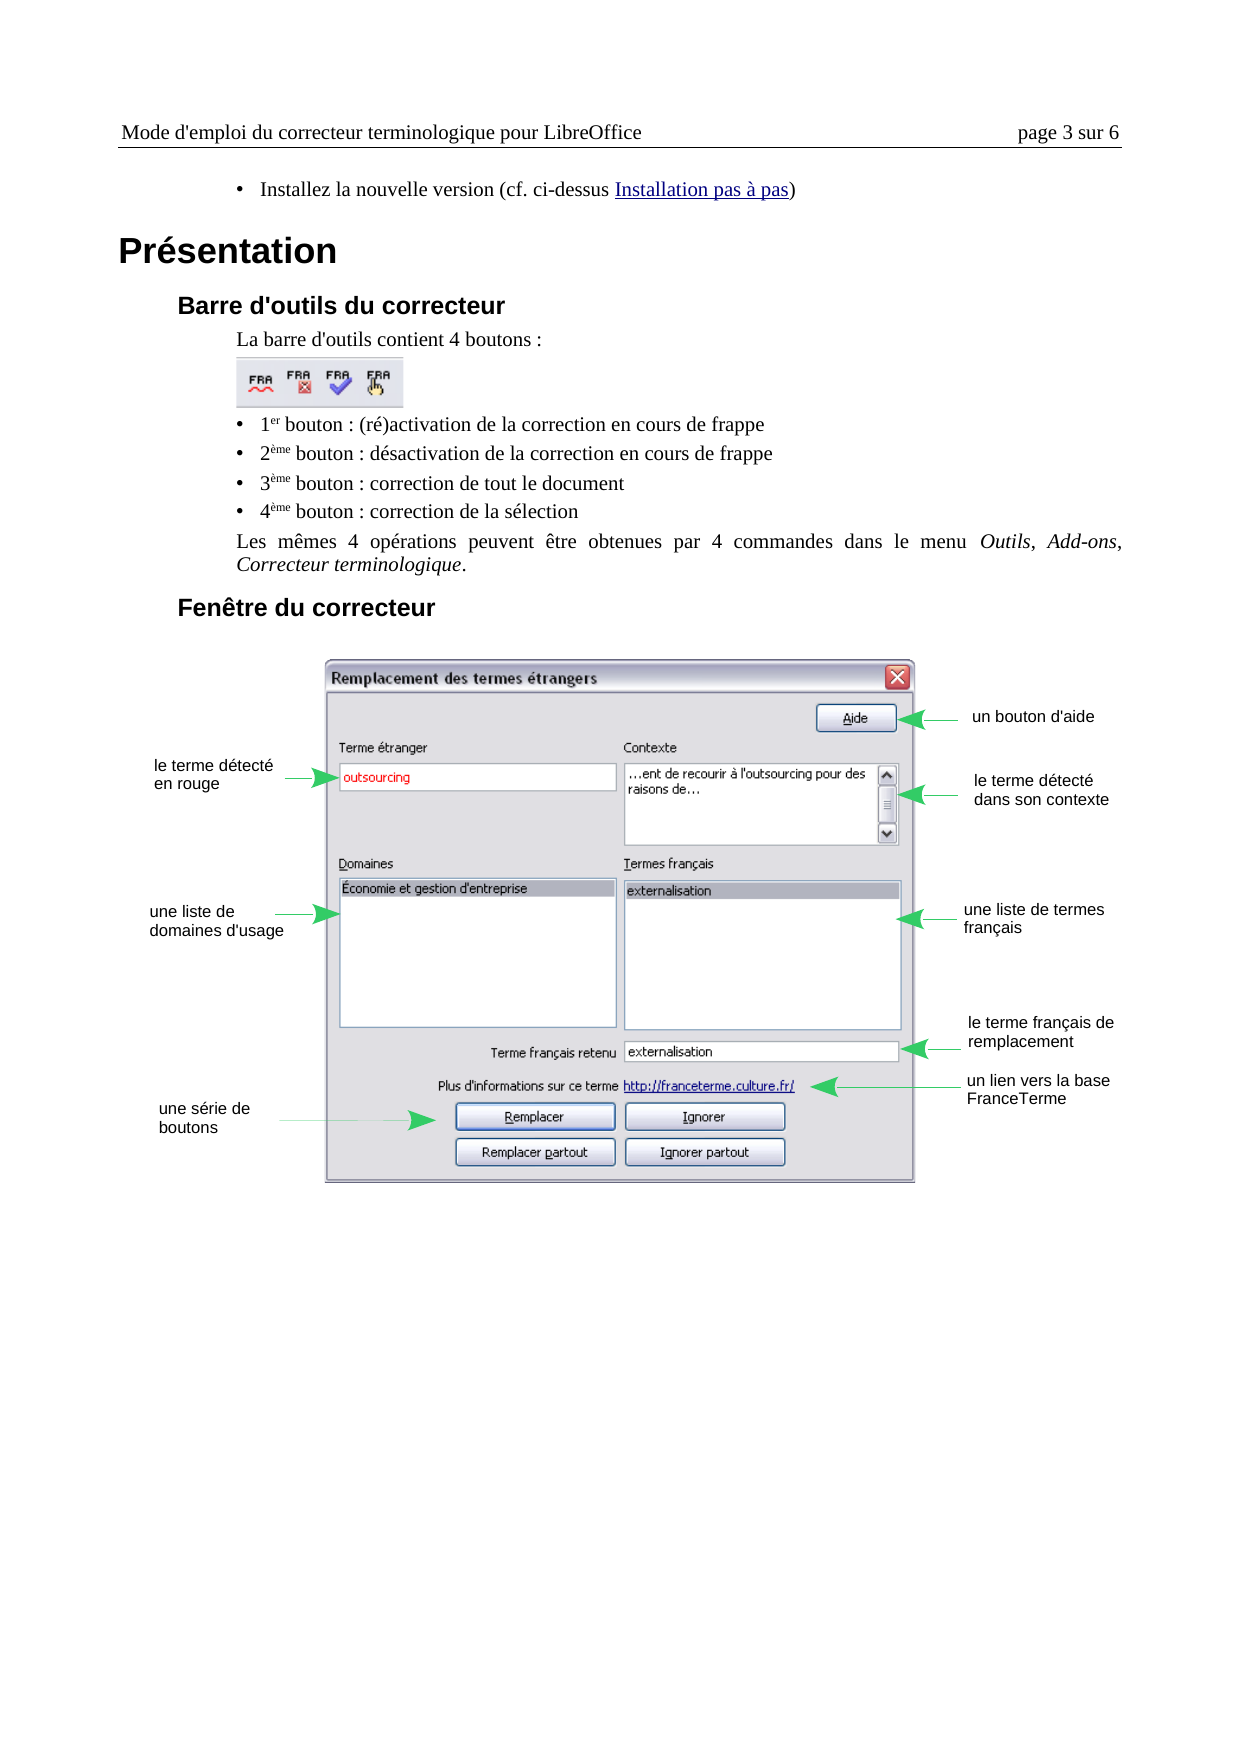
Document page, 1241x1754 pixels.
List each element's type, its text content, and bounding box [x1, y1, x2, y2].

picture [324, 659, 916, 1183]
list 2ème bouton : désactivation de la correction en cours de frappe [236, 442, 1122, 465]
subtitle Présentation [118, 230, 1122, 271]
subtitle Fenêtre du correcteur [177, 593, 1122, 621]
list 3ème bouton : correction de tout le document [236, 471, 1122, 494]
picture [236, 357, 404, 408]
text La barre d'outils contient 4 boutons : [236, 328, 1122, 351]
subtitle Barre d'outils du correcteur [177, 291, 1122, 319]
text Les mêmes 4 opérations peuvent être obtenues par 4 commandes dans le menu Outils, Add-ons, Correcteur terminologique. [236, 529, 1122, 576]
list 1er bouton : (ré)activation de la correction en cours de frappe [236, 413, 1122, 436]
list 4ème bouton : correction de la sélection [236, 500, 1122, 523]
list Installez la nouvelle version (cf. ci-dessus Installation pas à pas) [236, 178, 1122, 201]
